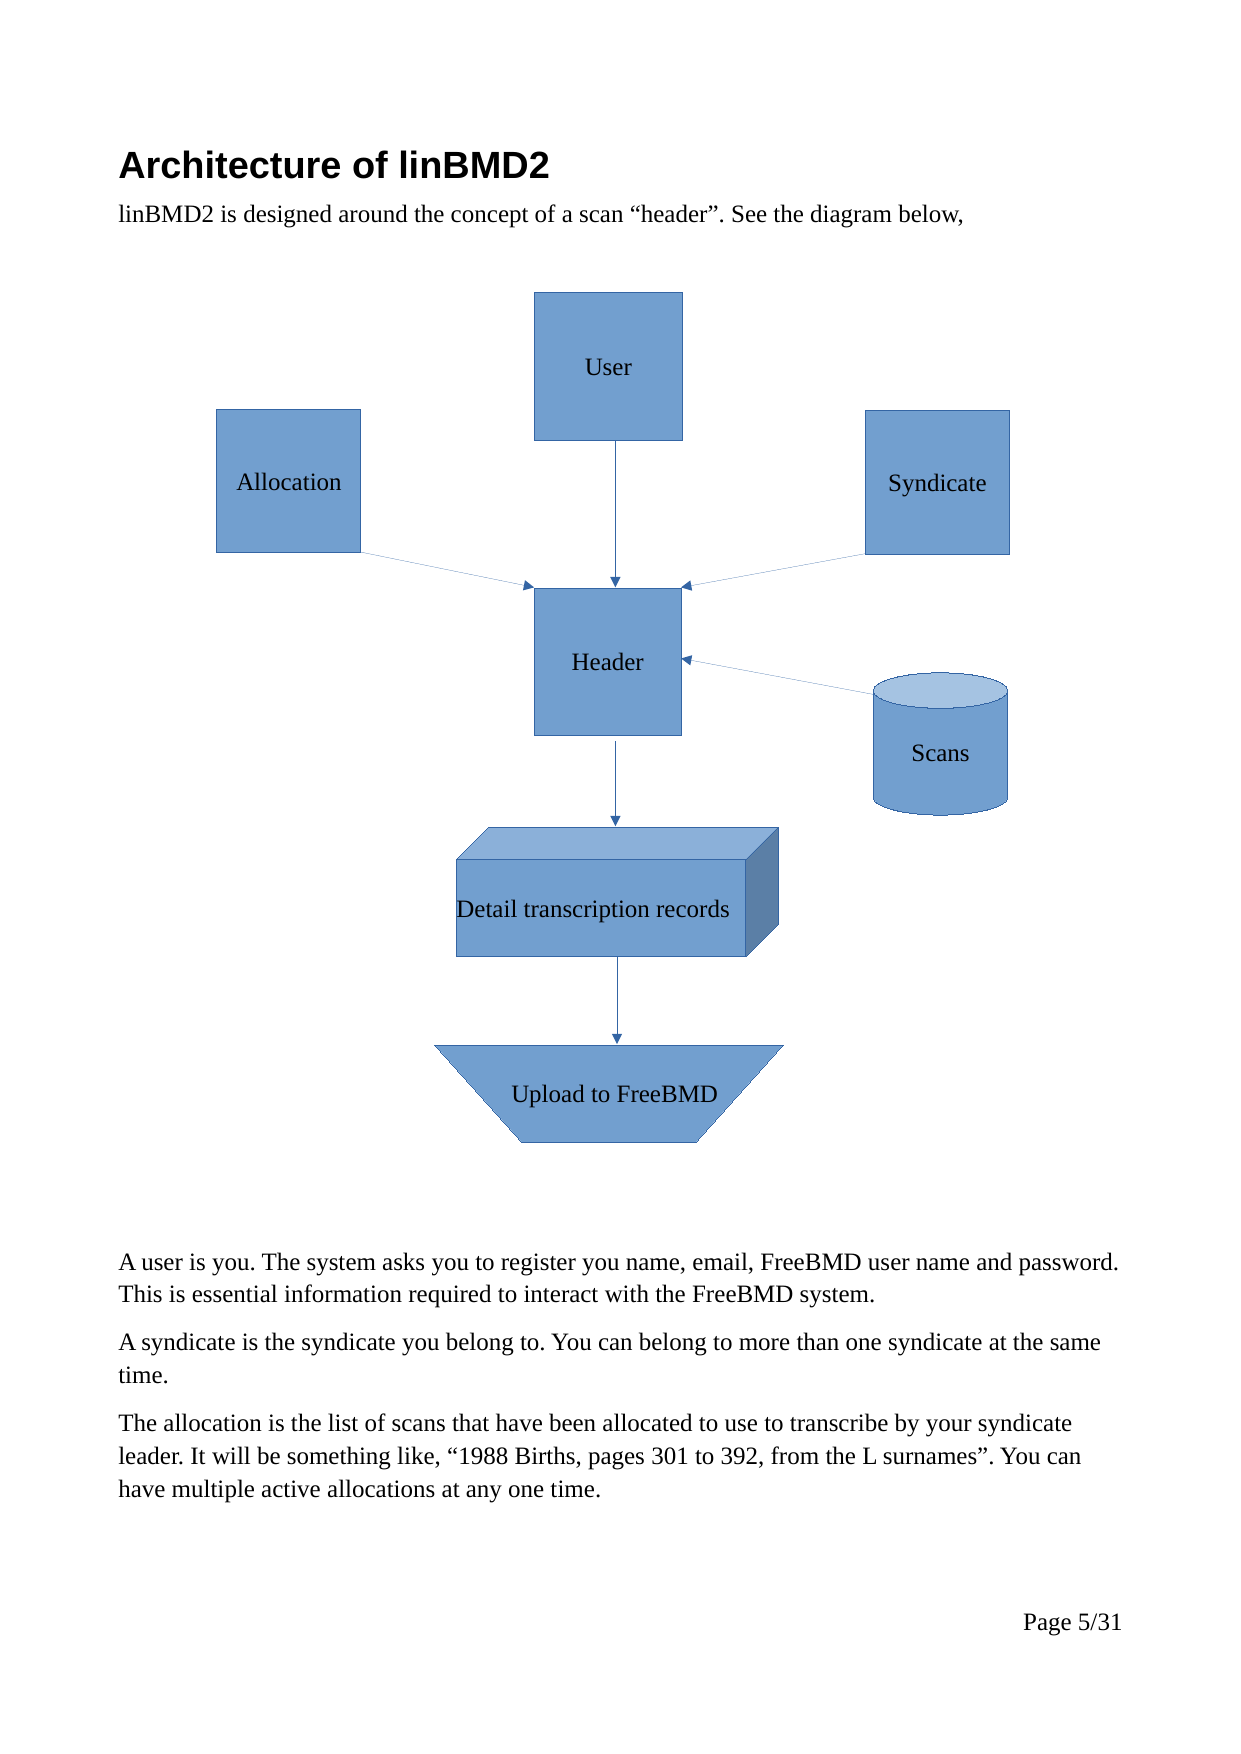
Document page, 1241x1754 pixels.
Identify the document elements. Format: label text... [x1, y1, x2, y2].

text A user is you. The system asks you to register you name, email, FreeBMD user name and password. This is essential information required to interact with the FreeBMD system. [118, 1247, 1122, 1308]
text The allocation is the list of scans that have been allocated to use to transcribe by your syndicate leader. It will be something like, “1988 Births, pages 301 to 392, from the L surnames”. You can have multiple active allocations at any one time. [118, 1408, 1122, 1503]
text linBMD2 is designed around the concept of a scan “header”. See the diagram below, [118, 199, 1122, 228]
text A syndicate is the syndicate you belong to. You can belong to more than one syndicate at the same time. [118, 1327, 1122, 1389]
subtitle Architecture of linBMD2 [118, 143, 1122, 187]
